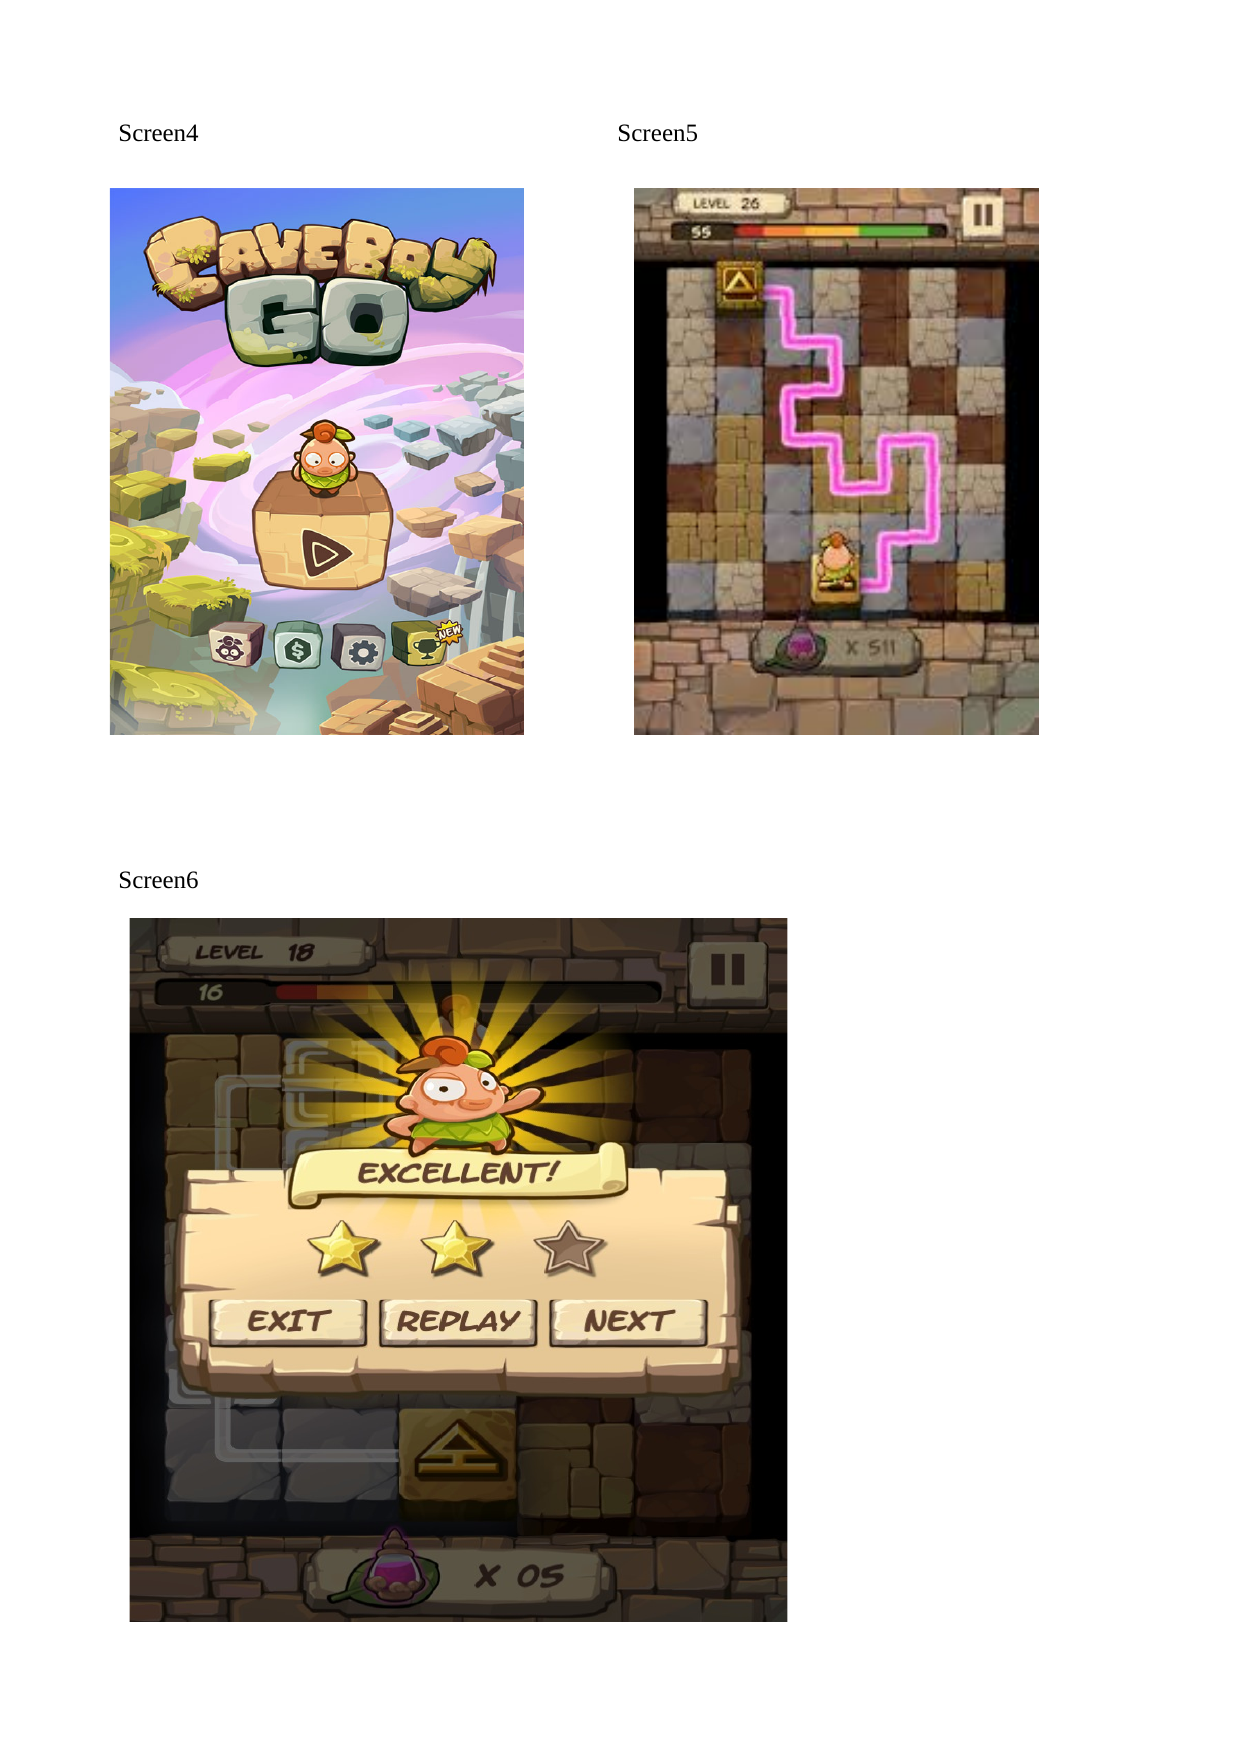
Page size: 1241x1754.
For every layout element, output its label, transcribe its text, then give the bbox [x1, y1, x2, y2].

picture [129, 918, 788, 1622]
picture [634, 188, 1039, 735]
text Screen6 [118, 866, 1122, 894]
text Screen4 Screen5 [118, 118, 1122, 147]
picture [109, 188, 524, 735]
